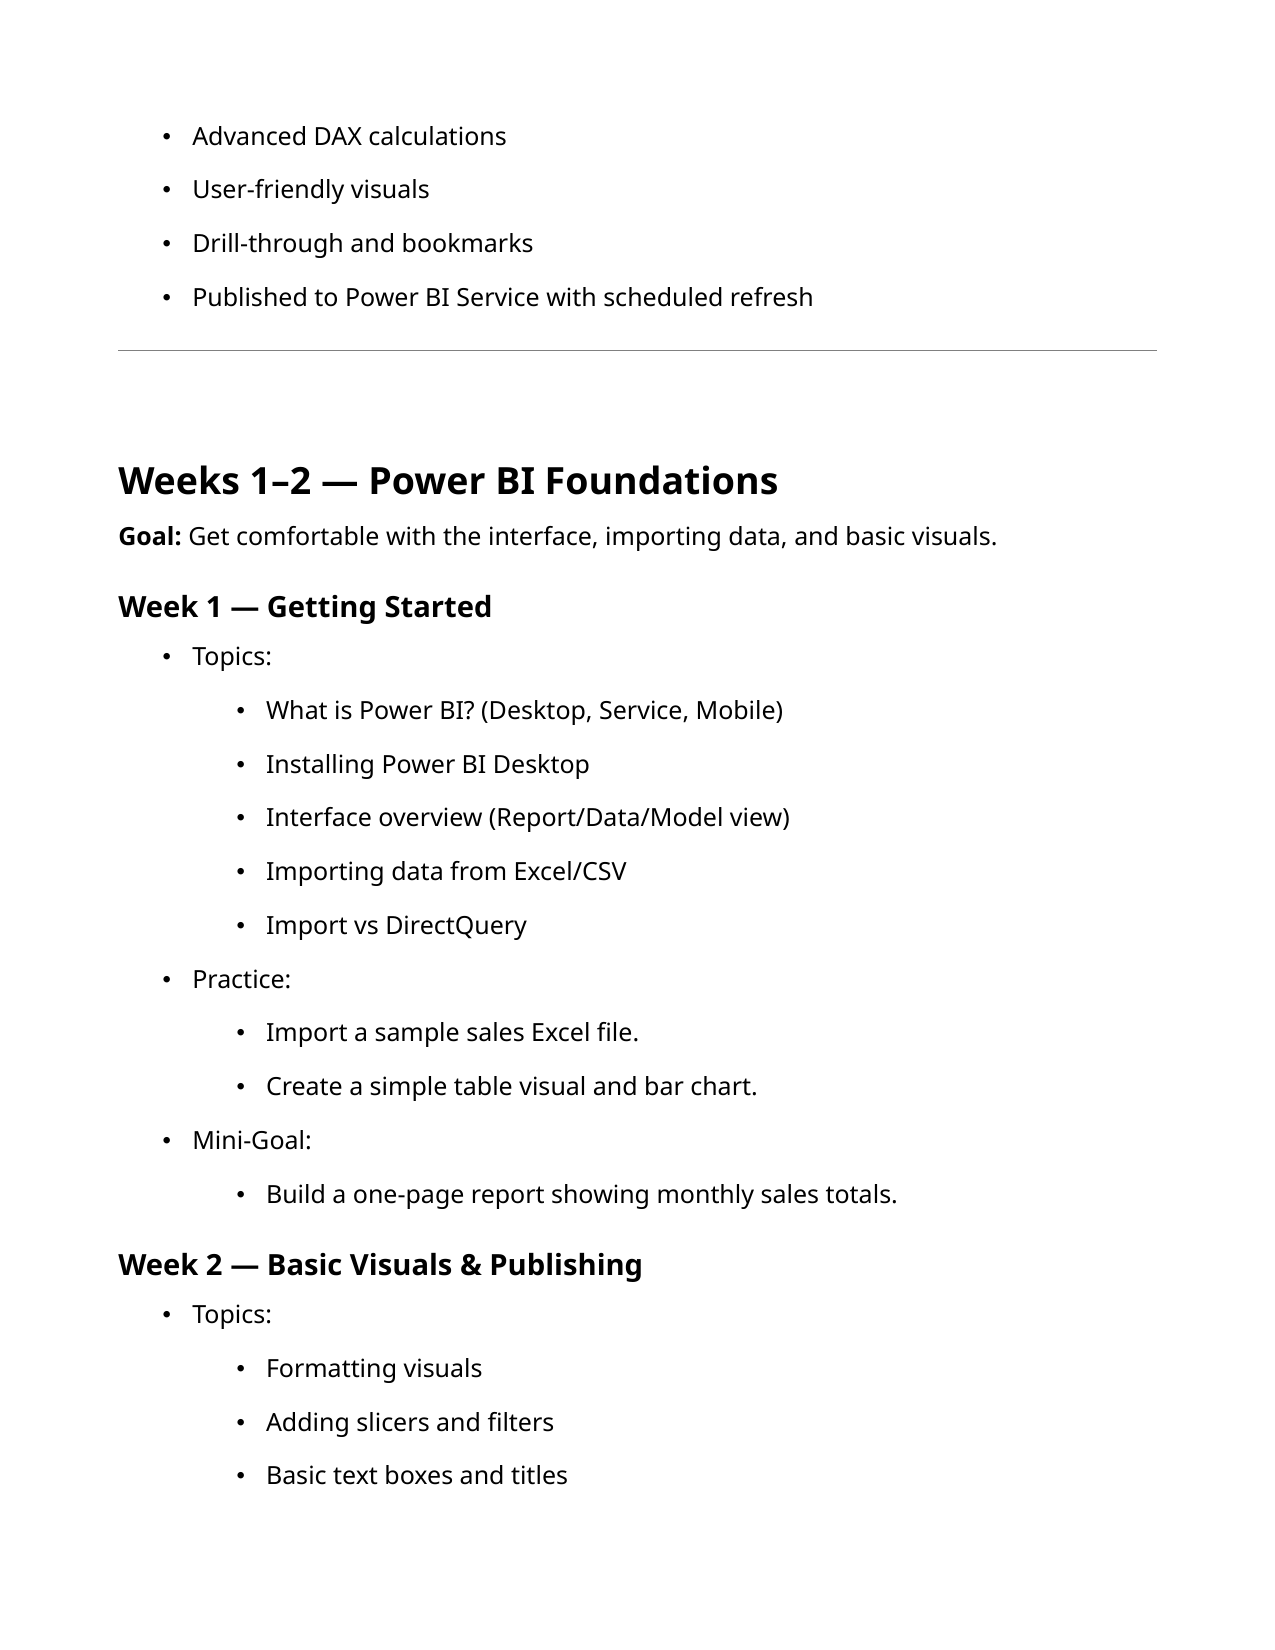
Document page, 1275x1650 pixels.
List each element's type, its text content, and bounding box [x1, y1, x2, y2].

list Installing Power BI Desktop [236, 746, 1157, 780]
list What is Power BI? (Desktop, Service, Mobile) [236, 692, 1157, 727]
list Basic text boxes and titles [236, 1458, 1157, 1492]
list Importing data from Excel/CSV [236, 854, 1157, 888]
list Adding slicers and filters [236, 1404, 1157, 1438]
list Build a one-page report showing monthly sales totals. [236, 1176, 1157, 1210]
list Topics: [162, 1297, 1157, 1331]
list Drill-through and bookmarks [162, 226, 1157, 260]
subtitle Week 1 — Getting Started [118, 587, 1157, 626]
subtitle Week 2 — Basic Visuals & Publishing [118, 1244, 1157, 1284]
list Interface overview (Report/Data/Model view) [236, 800, 1157, 834]
list User-friendly visuals [162, 172, 1157, 206]
list Create a simple table visual and bar chart. [236, 1069, 1157, 1103]
list Import vs DirectQuery [236, 907, 1157, 942]
list Import a sample sales Excel file. [236, 1015, 1157, 1049]
list Mini-Goal: [162, 1122, 1157, 1157]
list Practice: [162, 961, 1157, 995]
list Formatting visuals [236, 1351, 1157, 1384]
list Advanced DAX calculations [162, 118, 1157, 152]
text Goal: Get comfortable with the interface, importing data, and basic visuals. [118, 518, 1157, 552]
list Published to Power BI Service with scheduled refresh [162, 279, 1157, 313]
list Topics: [162, 639, 1157, 673]
subtitle Weeks 1–2 — Power BI Foundations [118, 455, 1157, 506]
